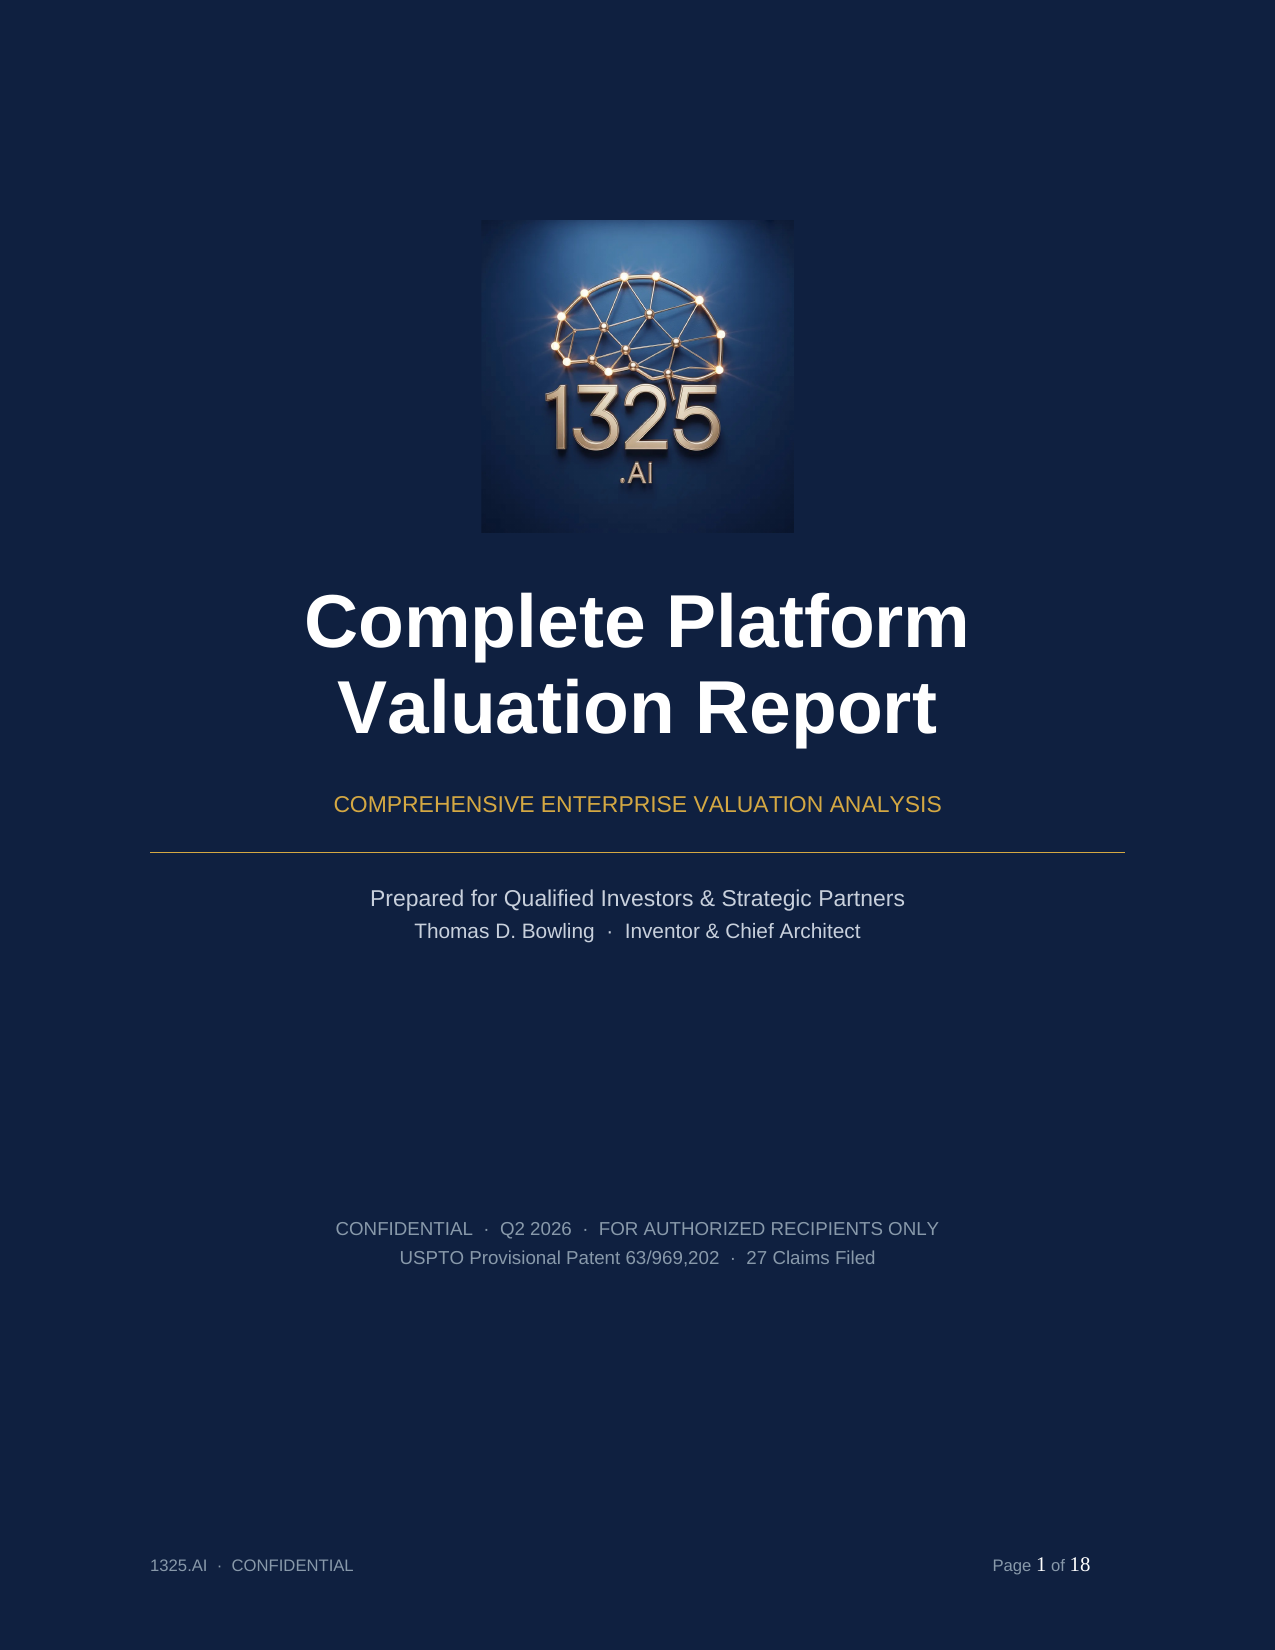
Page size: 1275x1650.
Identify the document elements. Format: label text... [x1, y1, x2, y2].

picture [481, 220, 794, 533]
text Thomas D. Bowling · Inventor & Chief Architect [150, 919, 1125, 943]
text Complete Platform [150, 577, 1125, 663]
text Valuation Report [150, 663, 1125, 750]
text USPTO Provisional Patent 63/969,202 · 27 Claims Filed [150, 1247, 1125, 1269]
text CONFIDENTIAL · Q2 2026 · FOR AUTHORIZED RECIPIENTS ONLY [150, 1217, 1125, 1239]
text COMPREHENSIVE ENTERPRISE VALUATION ANALYSIS [150, 791, 1125, 818]
text Prepared for Qualified Investors & Strategic Partners [150, 884, 1125, 911]
